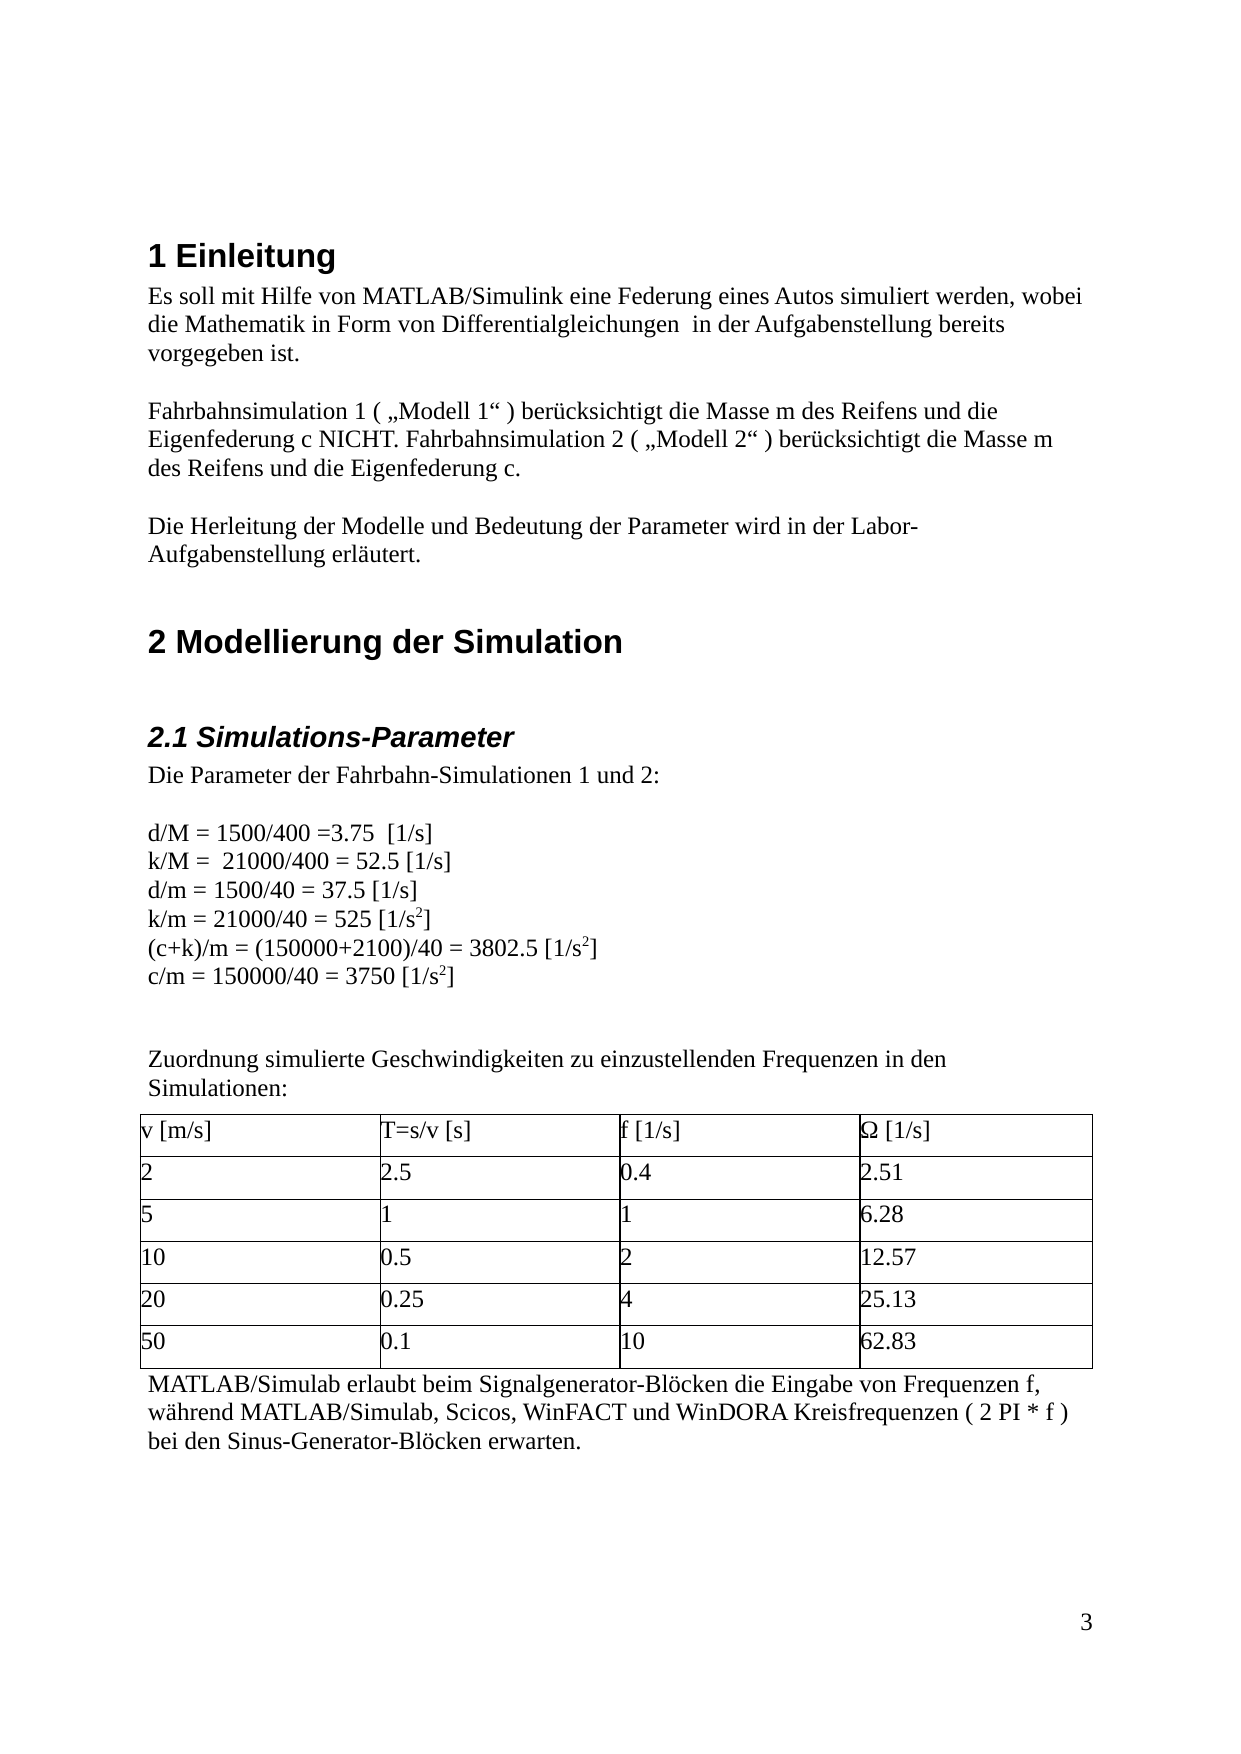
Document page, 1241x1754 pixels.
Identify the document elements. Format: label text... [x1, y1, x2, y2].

text k/M = 21000/400 = 52.5 [1/s] [148, 846, 1093, 875]
table_cell 0.5 [381, 1242, 619, 1283]
table_cell 50 [141, 1326, 380, 1368]
list MATLAB/Simulab erlaubt beim Signalgenerator-Blöcken die Eingabe von Frequenzen f, während MATLAB/Simulab, Scicos, WinFACT und WinDORA Kreisfrequenzen ( 2 PI * f ) bei den Sinus-Generator-Blöcken erwarten. [148, 1369, 1093, 1455]
text Die Parameter der Fahrbahn-Simulationen 1 und 2: [148, 760, 1093, 789]
text (c+k)/m = (150000+2100)/40 = 3802.5 [1/s2] [148, 933, 1093, 961]
table_cell 2.51 [861, 1157, 1092, 1198]
subtitle 2 Modellierung der Simulation [148, 622, 1093, 660]
table_cell 5 [141, 1200, 380, 1241]
text k/m = 21000/40 = 525 [1/s2] [148, 904, 1093, 933]
list Zuordnung simulierte Geschwindigkeiten zu einzustellenden Frequenzen in den Simulationen: [148, 1044, 1093, 1101]
table_cell 62.83 [861, 1326, 1092, 1368]
text Es soll mit Hilfe von MATLAB/Simulink eine Federung eines Autos simuliert werden, wobei die Mathematik in Form von Differentialgleichungen in der Aufgabenstellung bereits vorgegeben ist. [148, 281, 1093, 367]
table_header f [1/s] [621, 1115, 859, 1156]
table_cell 1 [621, 1200, 859, 1241]
table_cell 2 [141, 1157, 380, 1198]
table_cell 10 [621, 1326, 859, 1368]
text d/m = 1500/40 = 37.5 [1/s] [148, 875, 1093, 904]
table_cell 20 [141, 1284, 380, 1325]
text Die Herleitung der Modelle und Bedeutung der Parameter wird in der Labor-Aufgabenstellung erläutert. [148, 511, 1093, 568]
table_header v [m/s] [141, 1115, 380, 1156]
table_header T=s/v [s] [381, 1115, 619, 1156]
text Fahrbahnsimulation 1 ( „Modell 1“ ) berücksichtigt die Masse m des Reifens und die Eigenfederung c NICHT. Fahrbahnsimulation 2 ( „Modell 2“ ) berücksichtigt die Masse m des Reifens und die Eigenfederung c. [148, 396, 1093, 482]
table_cell 10 [141, 1242, 380, 1283]
subtitle 1 Einleitung [148, 236, 1093, 274]
subtitle 2.1 Simulations-Parameter [148, 720, 1093, 754]
text d/M = 1500/400 =3.75 [1/s] [148, 818, 1093, 846]
table_cell 2 [621, 1242, 859, 1283]
list c/m = 150000/40 = 3750 [1/s2] [148, 961, 1093, 990]
table_cell 0.1 [381, 1326, 619, 1368]
table_cell 25.13 [861, 1284, 1092, 1325]
table_cell 2.5 [381, 1157, 619, 1198]
table_cell 6.28 [861, 1200, 1092, 1241]
table_cell 12.57 [861, 1242, 1092, 1283]
table_cell 0.25 [381, 1284, 619, 1325]
table_cell 0.4 [621, 1157, 859, 1198]
table_cell 4 [621, 1284, 859, 1325]
table_header Ω [1/s] [861, 1115, 1092, 1156]
table_cell 1 [381, 1200, 619, 1241]
